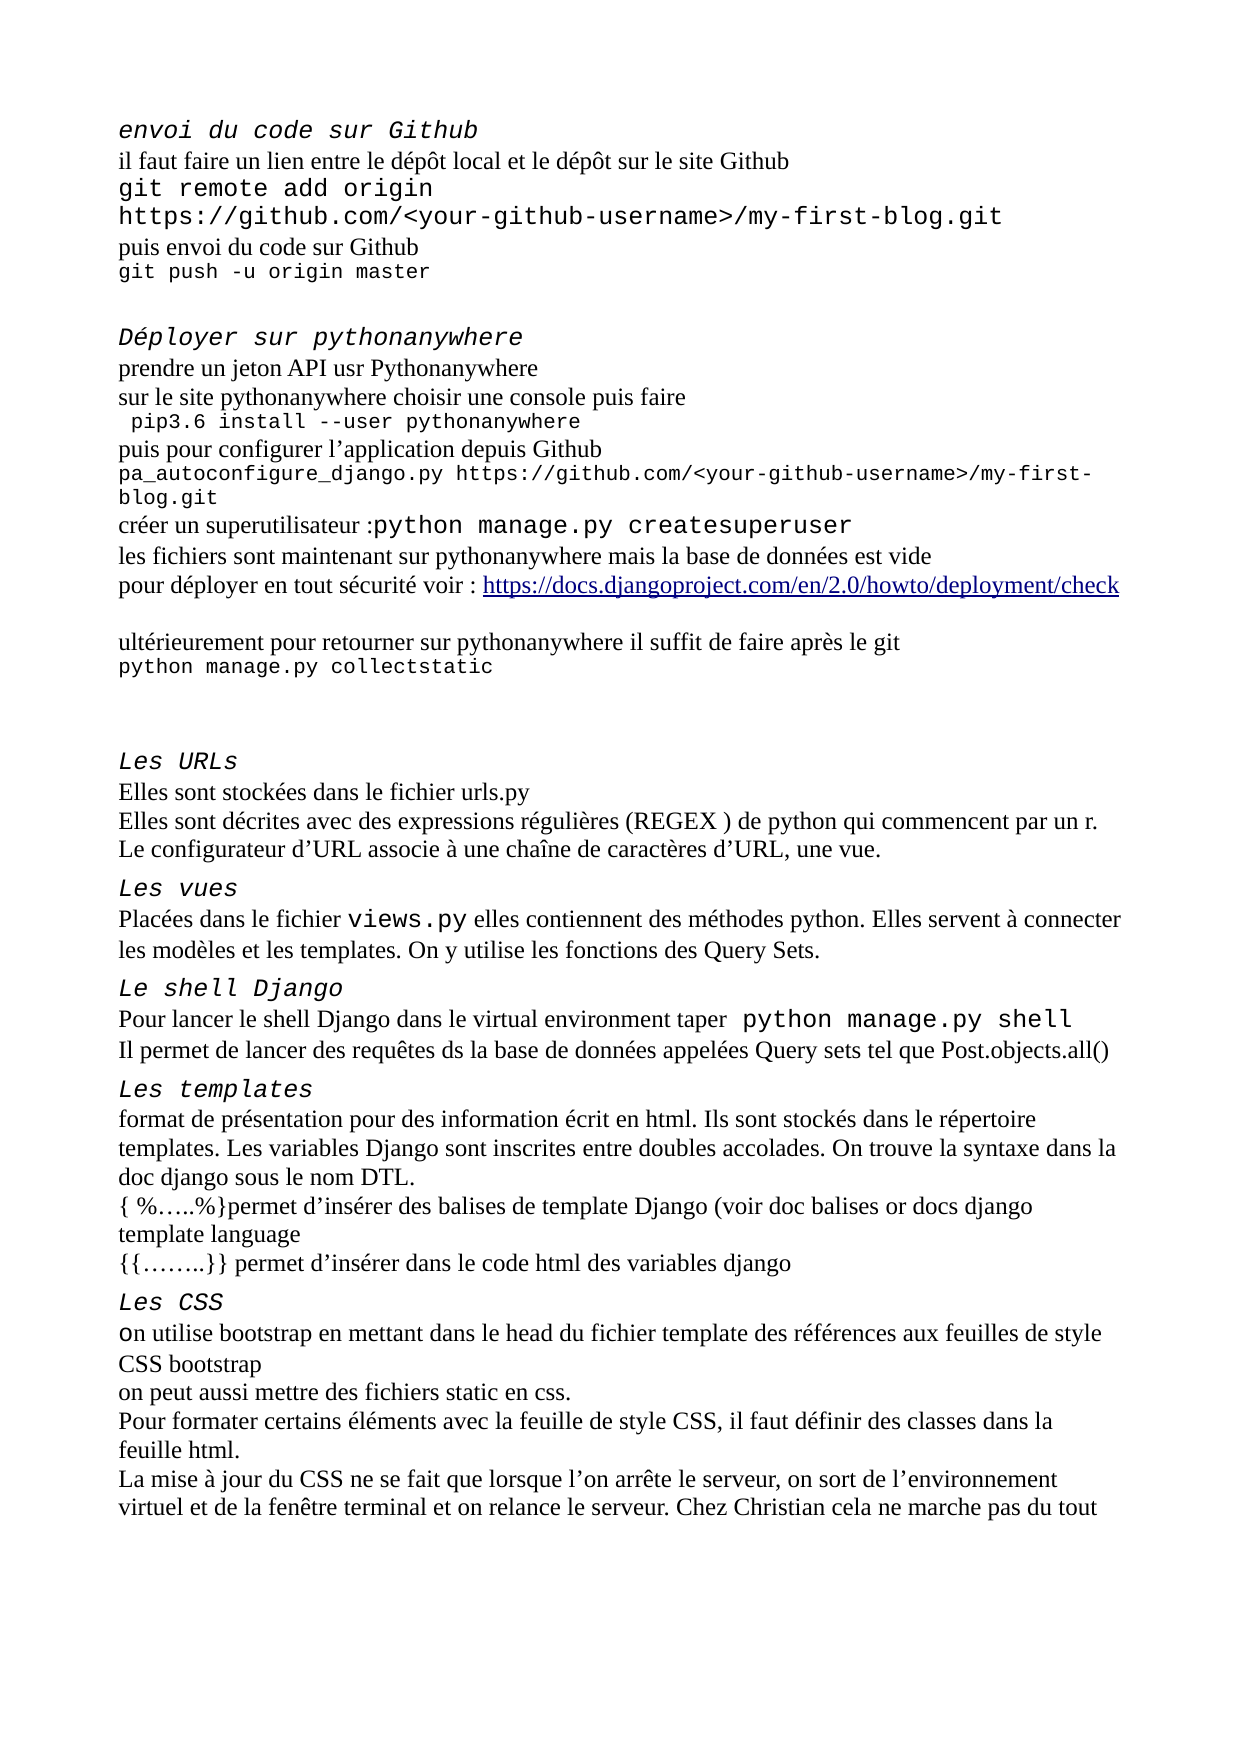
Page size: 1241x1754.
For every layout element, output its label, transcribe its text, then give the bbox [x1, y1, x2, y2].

text puis pour configurer l’application depuis Github [118, 434, 1122, 463]
text format de présentation pour des information écrit en html. Ils sont stockés dans le répertoire templates. Les variables Django sont inscrites entre doubles accolades. On trouve la syntaxe dans la doc django sous le nom DTL. [118, 1104, 1122, 1191]
text { %…..%}permet d’insérer des balises de template Django (voir doc balises or docs django template language [118, 1191, 1122, 1248]
text Les templates [118, 1076, 1122, 1104]
text pip3.6 install --user pythonanywhere [118, 411, 1122, 434]
text python manage.py collectstatic [118, 656, 1122, 679]
text Il permet de lancer des requêtes ds la base de données appelées Query sets tel que Post.objects.all() [118, 1035, 1122, 1064]
text Pour formater certains éléments avec la feuille de style CSS, il faut définir des classes dans la feuille html. [118, 1406, 1122, 1464]
text Le configurateur d’URL associe à une chaîne de caractères d’URL, une vue. [118, 834, 1122, 863]
text {{……..}} permet d’insérer dans le code html des variables django [118, 1248, 1122, 1277]
text Placées dans le fichier views.py elles contiennent des méthodes python. Elles servent à connecter les modèles et les templates. On y utilise les fonctions des Query Sets. [118, 904, 1122, 963]
text on utilise bootstrap en mettant dans le head du fichier template des références aux feuilles de style CSS bootstrap [118, 1318, 1122, 1377]
text Les CSS [118, 1289, 1122, 1318]
text pa_autoconfigure_django.py https://github.com/<your-github-username>/my-first-blog.git [118, 463, 1122, 511]
text Les vues [118, 876, 1122, 904]
text Déployer sur pythonanywhere [118, 325, 1122, 353]
text Elles sont stockées dans le fichier urls.py [118, 777, 1122, 806]
text envoi du code sur Github [118, 118, 1122, 146]
text Elles sont décrites avec des expressions régulières (REGEX ) de python qui commencent par un r. [118, 806, 1122, 834]
text ultérieurement pour retourner sur pythonanywhere il suffit de faire après le git [118, 627, 1122, 656]
text Pour lancer le shell Django dans le virtual environment taper python manage.py shell [118, 1004, 1122, 1035]
text les fichiers sont maintenant sur pythonanywhere mais la base de données est vide [118, 541, 1122, 570]
text sur le site pythonanywhere choisir une console puis faire [118, 382, 1122, 411]
text pour déployer en tout sécurité voir : https://docs.djangoproject.com/en/2.0/howto/deployment/check [118, 570, 1122, 599]
text Les URLs [118, 749, 1122, 777]
text puis envoi du code sur Github [118, 232, 1122, 261]
text il faut faire un lien entre le dépôt local et le dépôt sur le site Github [118, 146, 1122, 175]
text prendre un jeton API usr Pythonanywhere [118, 353, 1122, 382]
text git push -u origin master [118, 261, 1122, 284]
text Le shell Django [118, 976, 1122, 1004]
text git remote add origin https://github.com/<your-github-username>/my-first-blog.git [118, 175, 1122, 232]
text créer un superutilisateur :python manage.py createsuperuser [118, 511, 1122, 541]
text La mise à jour du CSS ne se fait que lorsque l’on arrête le serveur, on sort de l’environnement virtuel et de la fenêtre terminal et on relance le serveur. Chez Christian cela ne marche pas du tout [118, 1464, 1122, 1521]
text on peut aussi mettre des fichiers static en css. [118, 1377, 1122, 1406]
